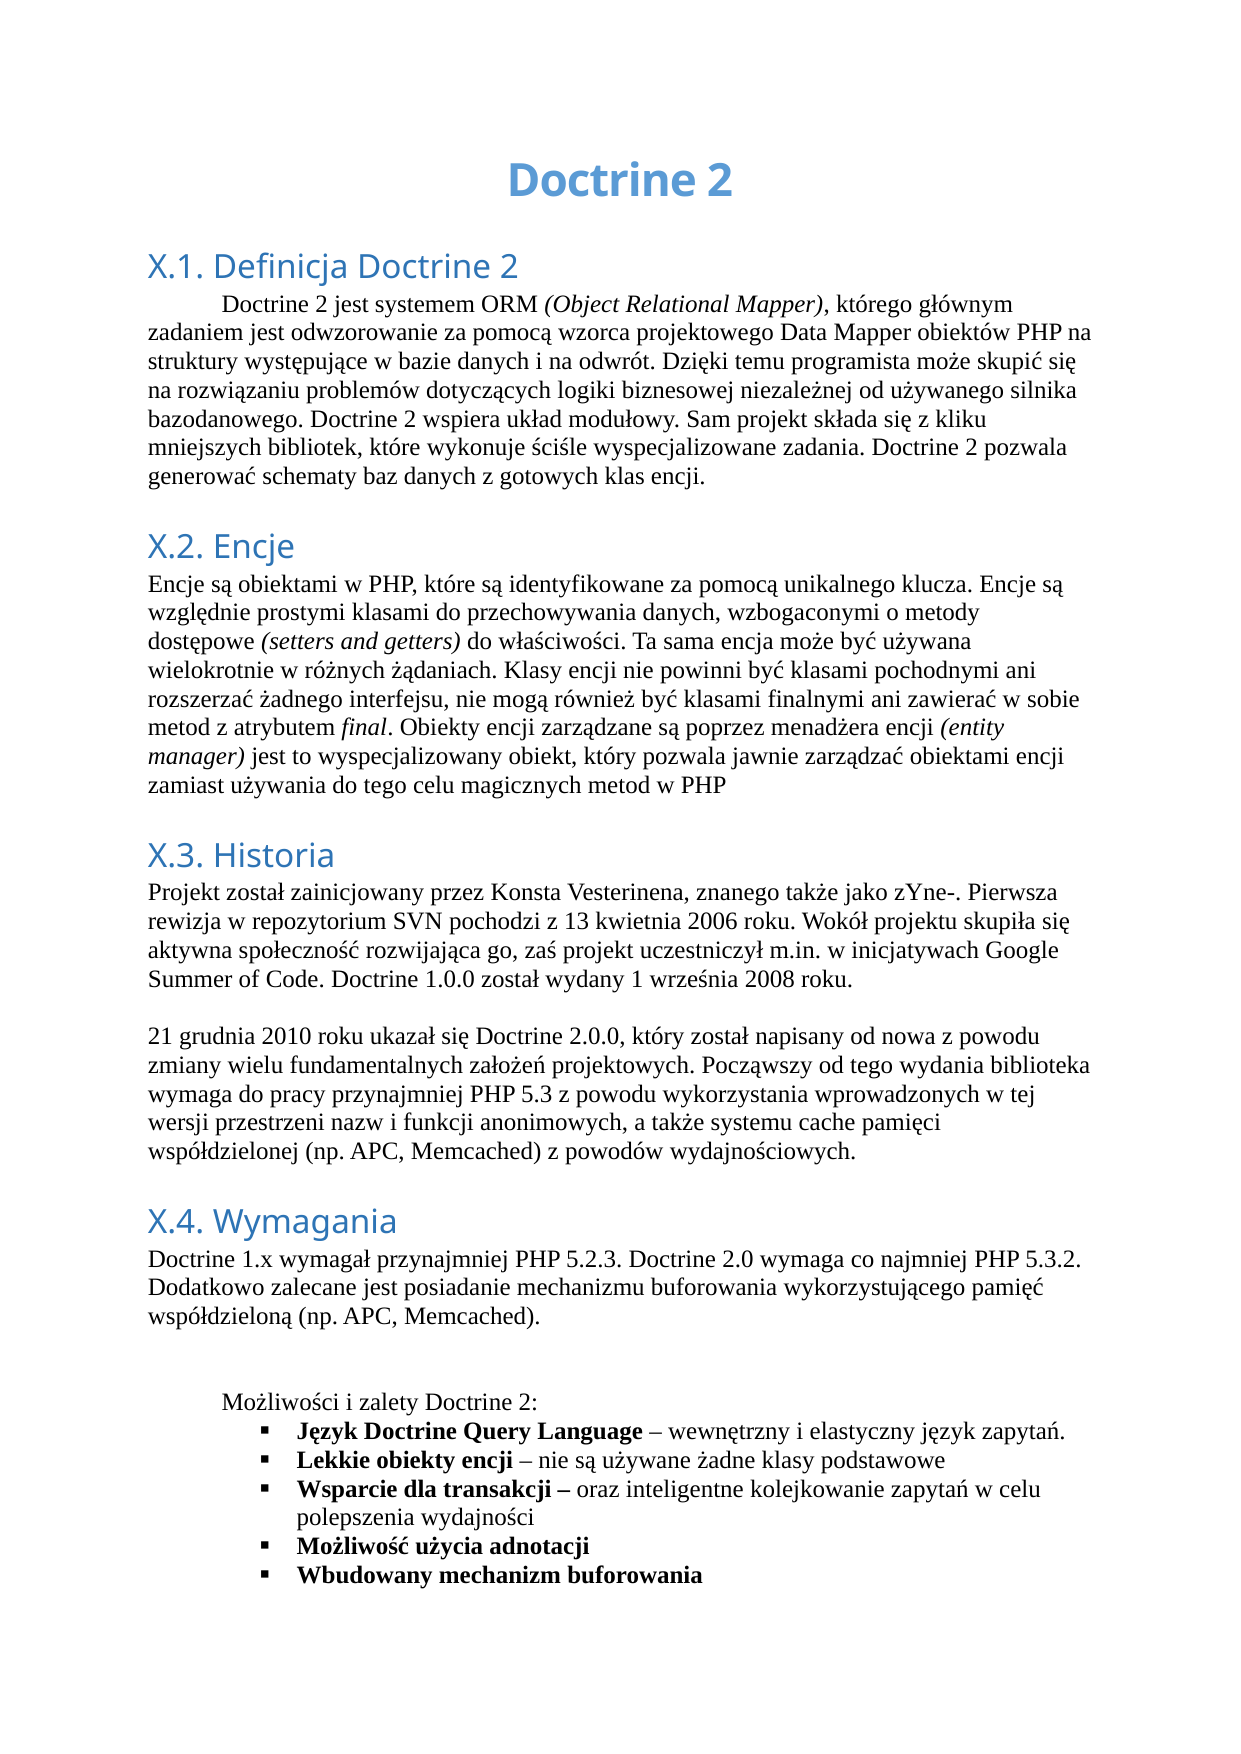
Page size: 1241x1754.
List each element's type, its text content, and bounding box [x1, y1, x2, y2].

list Lekkie obiekty encji – nie są używane żadne klasy podstawowe [259, 1445, 1093, 1474]
list Wsparcie dla transakcji – oraz inteligentne kolejkowanie zapytań w celu polepszenia wydajności [259, 1474, 1093, 1531]
title Doctrine 2 [148, 148, 1093, 210]
list Możliwość użycia adnotacji [259, 1531, 1093, 1560]
text Doctrine 1.x wymagał przynajmniej PHP 5.2.3. Doctrine 2.0 wymaga co najmniej PHP 5.3.2. Dodatkowo zalecane jest posiadanie mechanizmu buforowania wykorzystującego pamięć współdzieloną (np. APC, Memcached). [148, 1244, 1093, 1330]
text Projekt został zainicjowany przez Konsta Vesterinena, znanego także jako zYne-. Pierwsza rewizja w repozytorium SVN pochodzi z 13 kwietnia 2006 roku. Wokół projektu skupiła się aktywna społeczność rozwijająca go, zaś projekt uczestniczył m.in. w inicjatywach Google Summer of Code. Doctrine 1.0.0 został wydany 1 września 2008 roku. [148, 877, 1093, 992]
list Język Doctrine Query Language – wewnętrzny i elastyczny język zapytań. [259, 1416, 1093, 1445]
subtitle X.1. Definicja Doctrine 2 [148, 243, 1093, 289]
subtitle X.2. Encje [148, 523, 1093, 569]
text 21 grudnia 2010 roku ukazał się Doctrine 2.0.0, który został napisany od nowa z powodu zmiany wielu fundamentalnych założeń projektowych. Począwszy od tego wydania biblioteka wymaga do pracy przynajmniej PHP 5.3 z powodu wykorzystania wprowadzonych w tej wersji przestrzeni nazw i funkcji anonimowych, a także systemu cache pamięci współdzielonej (np. APC, Memcached) z powodów wydajnościowych. [148, 1021, 1093, 1165]
subtitle X.4. Wymagania [148, 1198, 1093, 1244]
subtitle X.3. Historia [148, 832, 1093, 877]
list Wbudowany mechanizm buforowania [259, 1560, 1093, 1589]
text Doctrine 2 jest systemem ORM (Object Relational Mapper), którego głównym zadaniem jest odwzorowanie za pomocą wzorca projektowego Data Mapper obiektów PHP na struktury występujące w bazie danych i na odwrót. Dzięki temu programista może skupić się na rozwiązaniu problemów dotyczących logiki biznesowej niezależnej od używanego silnika bazodanowego. Doctrine 2 wspiera układ modułowy. Sam projekt składa się z kliku mniejszych bibliotek, które wykonuje ściśle wyspecjalizowane zadania. Doctrine 2 pozwala generować schematy baz danych z gotowych klas encji. [148, 289, 1093, 490]
text Możliwości i zalety Doctrine 2: [148, 1387, 1093, 1416]
text Encje są obiektami w PHP, które są identyfikowane za pomocą unikalnego klucza. Encje są względnie prostymi klasami do przechowywania danych, wzbogaconymi o metody dostępowe (setters and getters) do właściwości. Ta sama encja może być używana wielokrotnie w różnych żądaniach. Klasy encji nie powinni być klasami pochodnymi ani rozszerzać żadnego interfejsu, nie mogą również być klasami finalnymi ani zawierać w sobie metod z atrybutem final. Obiekty encji zarządzane są poprzez menadżera encji (entity manager) jest to wyspecjalizowany obiekt, który pozwala jawnie zarządzać obiektami encji zamiast używania do tego celu magicznych metod w PHP [148, 569, 1093, 799]
